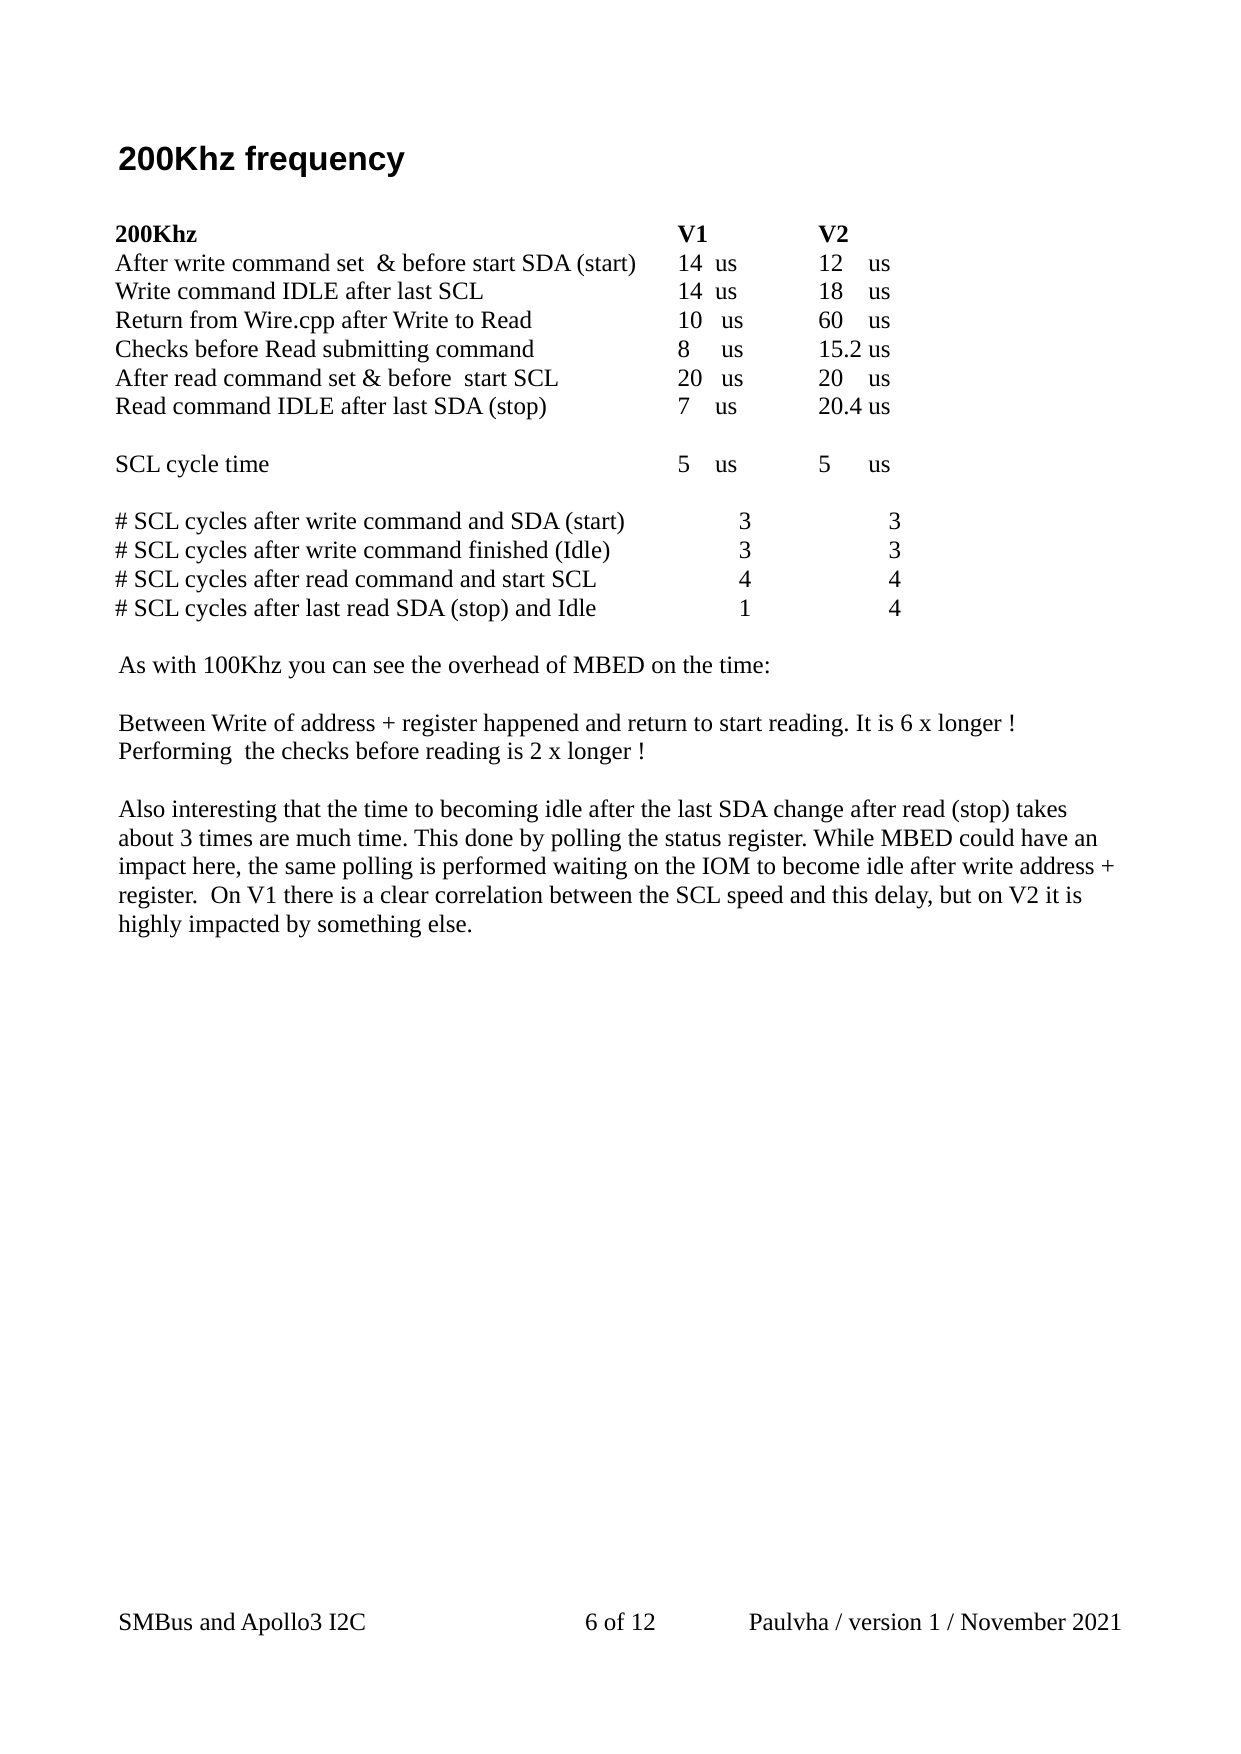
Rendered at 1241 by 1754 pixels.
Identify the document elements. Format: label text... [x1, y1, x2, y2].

text As with 100Khz you can see the overhead of MBED on the time: [118, 650, 1122, 679]
table_header V1 [674, 219, 815, 248]
table_cell 4 [815, 593, 974, 621]
table_cell 5 us [815, 449, 974, 478]
table_cell After read command set & before start SCL [112, 363, 674, 391]
table_cell 20 us [815, 363, 974, 391]
subtitle 200Khz frequency [118, 139, 1122, 178]
table_cell 4 [674, 564, 815, 593]
table_cell 4 [815, 564, 974, 593]
table_cell Return from Wire.cpp after Write to Read [112, 305, 674, 334]
table_cell 3 [815, 535, 974, 564]
table_cell 20 us [674, 363, 815, 391]
table_cell # SCL cycles after write command finished (Idle) [112, 535, 674, 564]
table_cell 18 us [815, 276, 974, 305]
table_cell 12 us [815, 248, 974, 276]
table_cell 14 us [674, 276, 815, 305]
table_cell 3 [674, 535, 815, 564]
table_cell 20.4 us [815, 391, 974, 420]
table_cell After write command set & before start SDA (start) [112, 248, 674, 276]
table_cell 60 us [815, 305, 974, 334]
table_cell 14 us [674, 248, 815, 276]
table_cell [815, 478, 974, 506]
table_cell 5 us [674, 449, 815, 478]
table_cell 10 us [674, 305, 815, 334]
table_cell # SCL cycles after write command and SDA (start) [112, 506, 674, 535]
table_cell [112, 478, 674, 506]
table_cell [674, 478, 815, 506]
text Performing the checks before reading is 2 x longer ! [118, 736, 1122, 765]
table_cell # SCL cycles after last read SDA (stop) and Idle [112, 593, 674, 621]
table_cell SCL cycle time [112, 449, 674, 478]
table_header 200Khz [112, 219, 674, 248]
text Also interesting that the time to becoming idle after the last SDA change after read (stop) takes about 3 times are much time. This done by polling the status register. While MBED could have an impact here, the same polling is performed waiting on the IOM to become idle after write address + register. On V1 there is a clear correlation between the SCL speed and this delay, but on V2 it is highly impacted by something else. [118, 794, 1122, 938]
table_cell 3 [815, 506, 974, 535]
table_cell 3 [674, 506, 815, 535]
table_cell [815, 420, 974, 449]
table_header V2 [815, 219, 974, 248]
table_cell Write command IDLE after last SCL [112, 276, 674, 305]
text Between Write of address + register happened and return to start reading. It is 6 x longer ! [118, 708, 1122, 736]
table_cell 7 us [674, 391, 815, 420]
table_cell [112, 420, 674, 449]
table_cell Checks before Read submitting command [112, 334, 674, 363]
table_cell 15.2 us [815, 334, 974, 363]
table_cell Read command IDLE after last SDA (stop) [112, 391, 674, 420]
table_cell [674, 420, 815, 449]
table_cell # SCL cycles after read command and start SCL [112, 564, 674, 593]
table_cell 1 [674, 593, 815, 621]
table_cell 8 us [674, 334, 815, 363]
